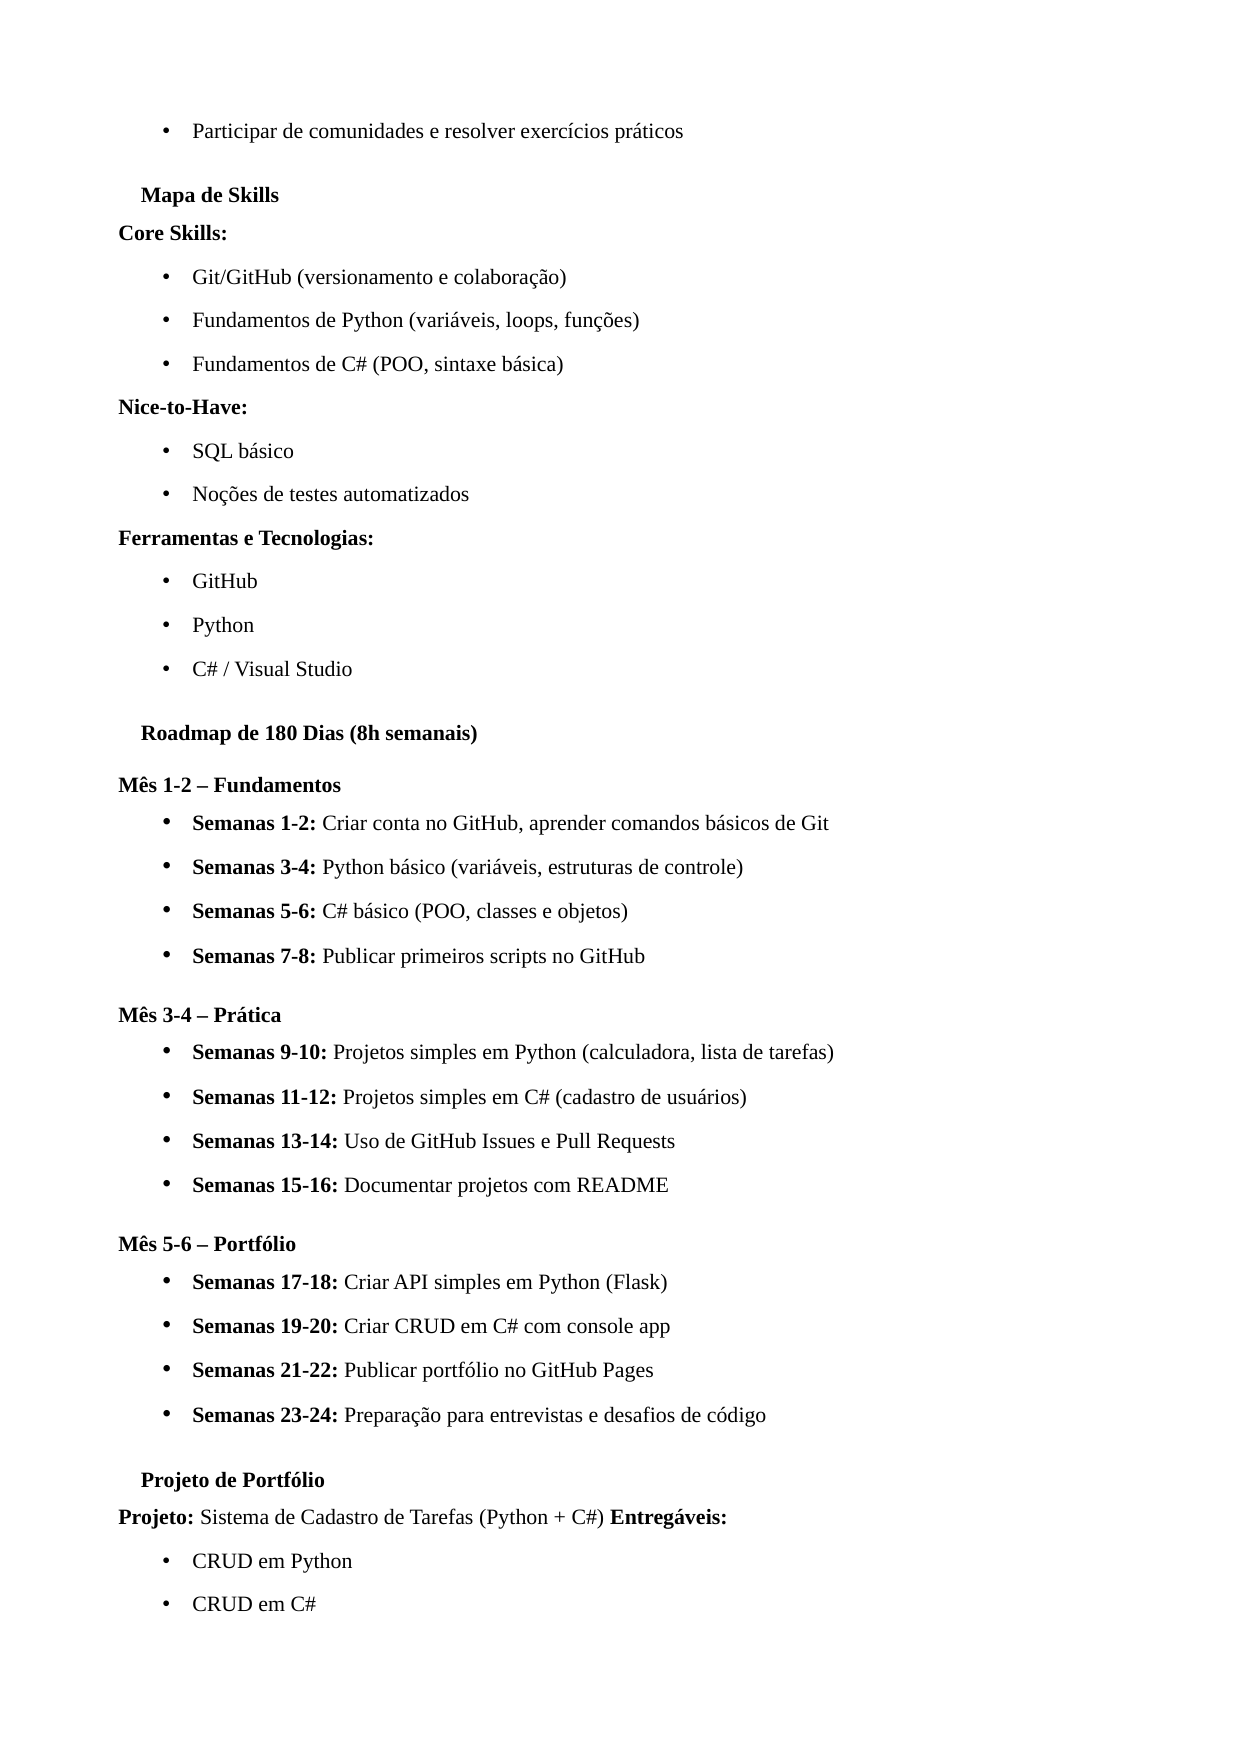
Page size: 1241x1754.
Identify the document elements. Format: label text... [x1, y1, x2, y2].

subtitle 🚀 Projeto de Portfólio [118, 1467, 1122, 1492]
subtitle 📅 Roadmap de 180 Dias (8h semanais) [118, 720, 1122, 745]
list Semanas 13-14: Uso de GitHub Issues e Pull Requests [162, 1128, 1122, 1154]
list Semanas 15-16: Documentar projetos com README [162, 1172, 1122, 1198]
list Semanas 9-10: Projetos simples em Python (calculadora, lista de tarefas) [162, 1039, 1122, 1065]
list Semanas 21-22: Publicar portfólio no GitHub Pages [162, 1357, 1122, 1383]
list Git/GitHub (versionamento e colaboração) [162, 264, 1122, 289]
text Nice-to-Have: [118, 394, 1122, 419]
text Projeto: Sistema de Cadastro de Tarefas (Python + C#) Entregáveis: [118, 1504, 1122, 1529]
list Semanas 23-24: Preparação para entrevistas e desafios de código [162, 1402, 1122, 1427]
list Fundamentos de Python (variáveis, loops, funções) [162, 307, 1122, 332]
subtitle Mês 5-6 – Portfólio [118, 1231, 1122, 1256]
list Semanas 17-18: Criar API simples em Python (Flask) [162, 1269, 1122, 1294]
list Python [162, 612, 1122, 637]
list Semanas 11-12: Projetos simples em C# (cadastro de usuários) [162, 1084, 1122, 1109]
list Semanas 5-6: C# básico (POO, classes e objetos) [162, 898, 1122, 924]
list C# / Visual Studio [162, 656, 1122, 681]
text Ferramentas e Tecnologias: [118, 525, 1122, 550]
list Noções de testes automatizados [162, 481, 1122, 507]
list CRUD em Python [162, 1548, 1122, 1573]
list Semanas 3-4: Python básico (variáveis, estruturas de controle) [162, 854, 1122, 880]
list GitHub [162, 568, 1122, 594]
subtitle Mês 3-4 – Prática [118, 1002, 1122, 1027]
list Semanas 19-20: Criar CRUD em C# com console app [162, 1313, 1122, 1339]
subtitle Mês 1-2 – Fundamentos [118, 772, 1122, 797]
list Fundamentos de C# (POO, sintaxe básica) [162, 351, 1122, 376]
text Core Skills: [118, 220, 1122, 245]
list SQL básico [162, 438, 1122, 463]
list Participar de comunidades e resolver exercícios práticos [162, 118, 1122, 143]
list Semanas 7-8: Publicar primeiros scripts no GitHub [162, 943, 1122, 969]
list Semanas 1-2: Criar conta no GitHub, aprender comandos básicos de Git [162, 810, 1122, 836]
subtitle 🧠 Mapa de Skills [118, 182, 1122, 208]
list CRUD em C# [162, 1591, 1122, 1617]
